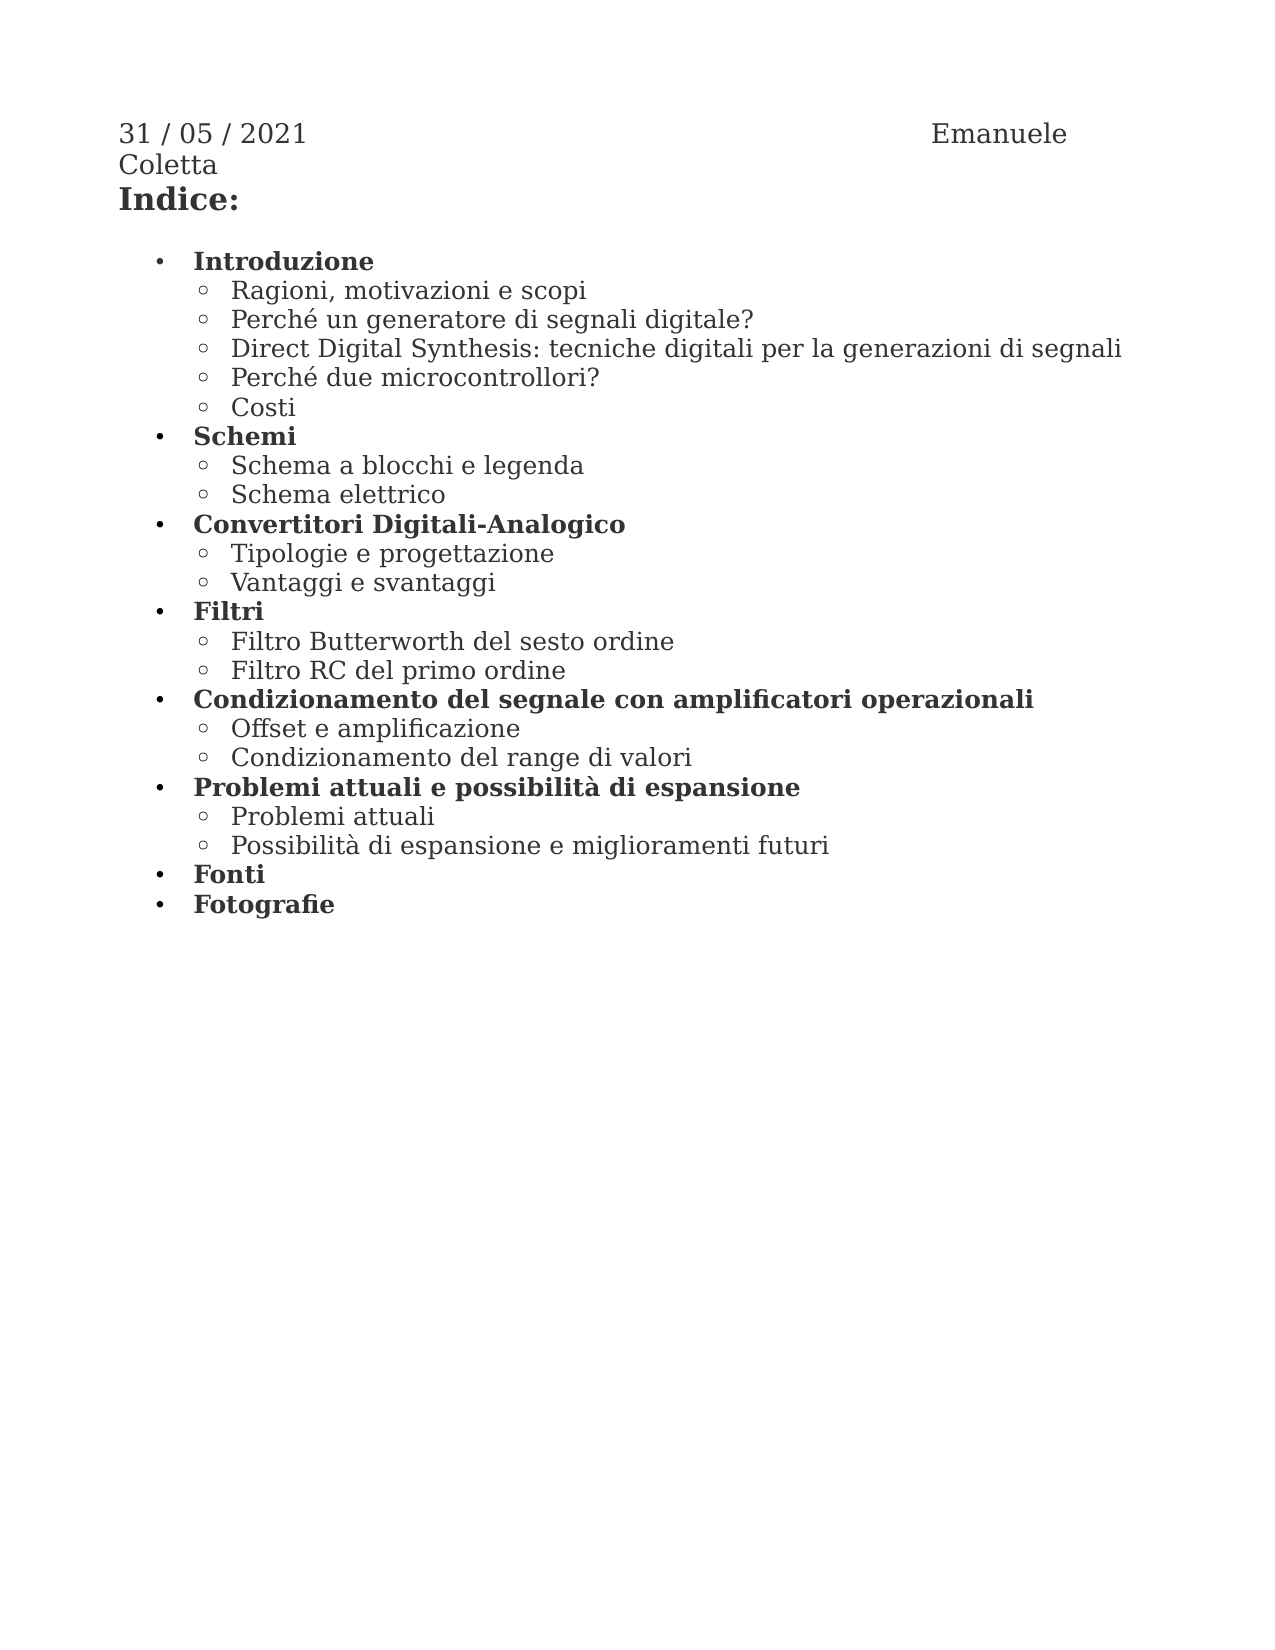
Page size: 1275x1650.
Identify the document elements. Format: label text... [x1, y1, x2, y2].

list Fotografie [156, 890, 1157, 919]
list Problemi attuali [193, 802, 1157, 831]
list Ragioni, motivazioni e scopi [193, 276, 1157, 305]
list Fonti [156, 861, 1157, 890]
list Condizionamento del range di valori [193, 744, 1157, 773]
list Possibilità di espansione e miglioramenti futuri [193, 831, 1157, 861]
list Schema elettrico [193, 481, 1157, 510]
list Costi [193, 393, 1157, 422]
list Schemi [156, 422, 1157, 451]
list Filtro RC del primo ordine [193, 656, 1157, 685]
list Condizionamento del segnale con amplificatori operazionali [156, 685, 1157, 714]
text 31 / 05 / 2021 Emanuele Coletta [118, 118, 1157, 181]
list Vantaggi e svantaggi [193, 568, 1157, 597]
list Introduzione [156, 247, 1157, 276]
list Problemi attuali e possibilità di espansione [156, 773, 1157, 802]
list Filtro Butterworth del sesto ordine [193, 627, 1157, 656]
list Schema a blocchi e legenda [193, 451, 1157, 481]
list Convertitori Digitali-Analogico [156, 510, 1157, 539]
list Perché due microcontrollori? [193, 364, 1157, 393]
text Indice: [118, 181, 1157, 218]
list Perché un generatore di segnali digitale? [193, 305, 1157, 334]
list Direct Digital Synthesis: tecniche digitali per la generazioni di segnali [193, 334, 1157, 364]
list Tipologie e progettazione [193, 539, 1157, 568]
list Offset e amplificazione [193, 714, 1157, 744]
list Filtri [156, 597, 1157, 627]
